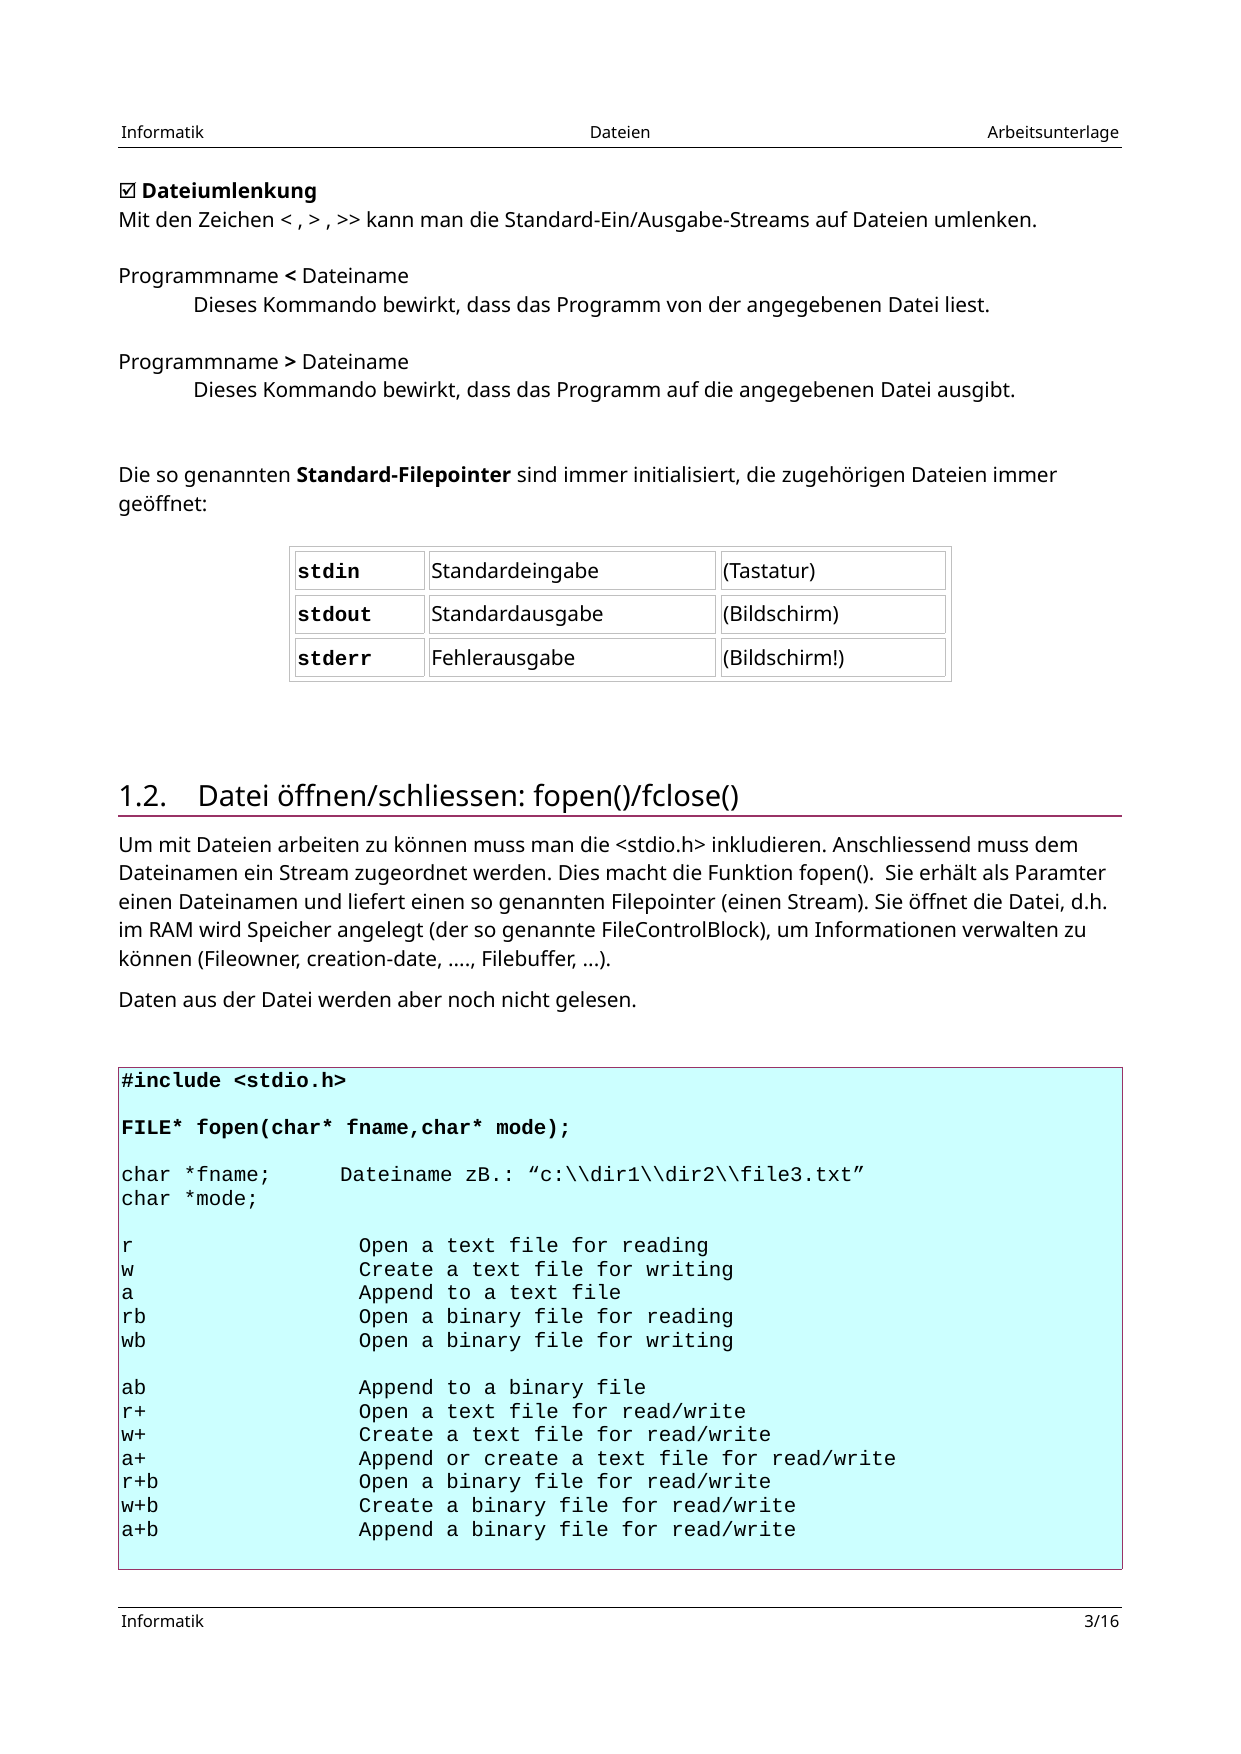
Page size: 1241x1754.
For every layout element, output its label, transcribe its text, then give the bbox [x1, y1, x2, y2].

text a+b Append a binary file for read/write [119, 1516, 1122, 1539]
table_cell stderr [292, 633, 426, 676]
text Daten aus der Datei werden aber noch nicht gelesen. [118, 985, 1122, 1013]
table_cell Standardausgabe [426, 589, 718, 633]
table_cell stdout [292, 589, 426, 633]
table_header Standardeingabe [426, 547, 718, 589]
text r+b Open a binary file for read/write [119, 1468, 1122, 1492]
text w+ Create a text file for read/write [119, 1421, 1122, 1445]
text w Create a text file for writing [119, 1256, 1122, 1279]
text #include <stdio.h> FILE* fopen(char* fname,char* mode); char *fname; Dateiname zB.: “c:\\dir1\\dir2\\file3.txt” char *mode; [119, 1068, 1122, 1232]
text [119, 1539, 1122, 1569]
text ab Append to a binary file [119, 1374, 1122, 1398]
text Die so genannten Standard-Filepointer sind immer initialisiert, die zugehörigen Dateien immer geöffnet: [118, 461, 1122, 517]
table_cell Fehlerausgabe [426, 633, 718, 676]
text r+ Open a text file for read/write [119, 1398, 1122, 1421]
text Programmname < Dateiname [118, 262, 1122, 290]
list Dateiumlenkung [118, 176, 1122, 205]
table_cell (Bildschirm) [718, 589, 948, 633]
text wb Open a binary file for writing [119, 1327, 1122, 1350]
text Programmname > Dateiname [118, 347, 1122, 375]
table_cell (Bildschirm!) [718, 633, 948, 676]
text Dieses Kommando bewirkt, dass das Programm auf die angegebenen Datei ausgibt. [118, 375, 1122, 404]
text w+b Create a binary file for read/write [119, 1492, 1122, 1516]
text a+ Append or create a text file for read/write [119, 1445, 1122, 1468]
text Mit den Zeichen < , > , >> kann man die Standard-Ein/Ausgabe-Streams auf Dateien umlenken. [118, 205, 1122, 233]
text Um mit Dateien arbeiten zu können muss man die <stdio.h> inkludieren. Anschliessend muss dem Dateinamen ein Stream zugeordnet werden. Dies macht die Funktion fopen(). Sie erhält als Paramter einen Dateinamen und liefert einen so genannten Filepointer (einen Stream). Sie öffnet die Datei, d.h. im RAM wird Speicher angelegt (der so genannte FileControlBlock), um Informationen verwalten zu können (Fileowner, creation-date, ...., Filebuffer, ...). [118, 830, 1122, 972]
table_header stdin [292, 547, 426, 589]
subtitle Datei öffnen/schliessen: fopen()/fclose() [118, 776, 1122, 815]
text r Open a text file for reading [119, 1232, 1122, 1256]
text a Append to a text file [119, 1279, 1122, 1303]
text Dieses Kommando bewirkt, dass das Programm von der angegebenen Datei liest. [118, 290, 1122, 318]
table_header (Tastatur) [718, 547, 948, 589]
text rb Open a binary file for reading [119, 1303, 1122, 1327]
